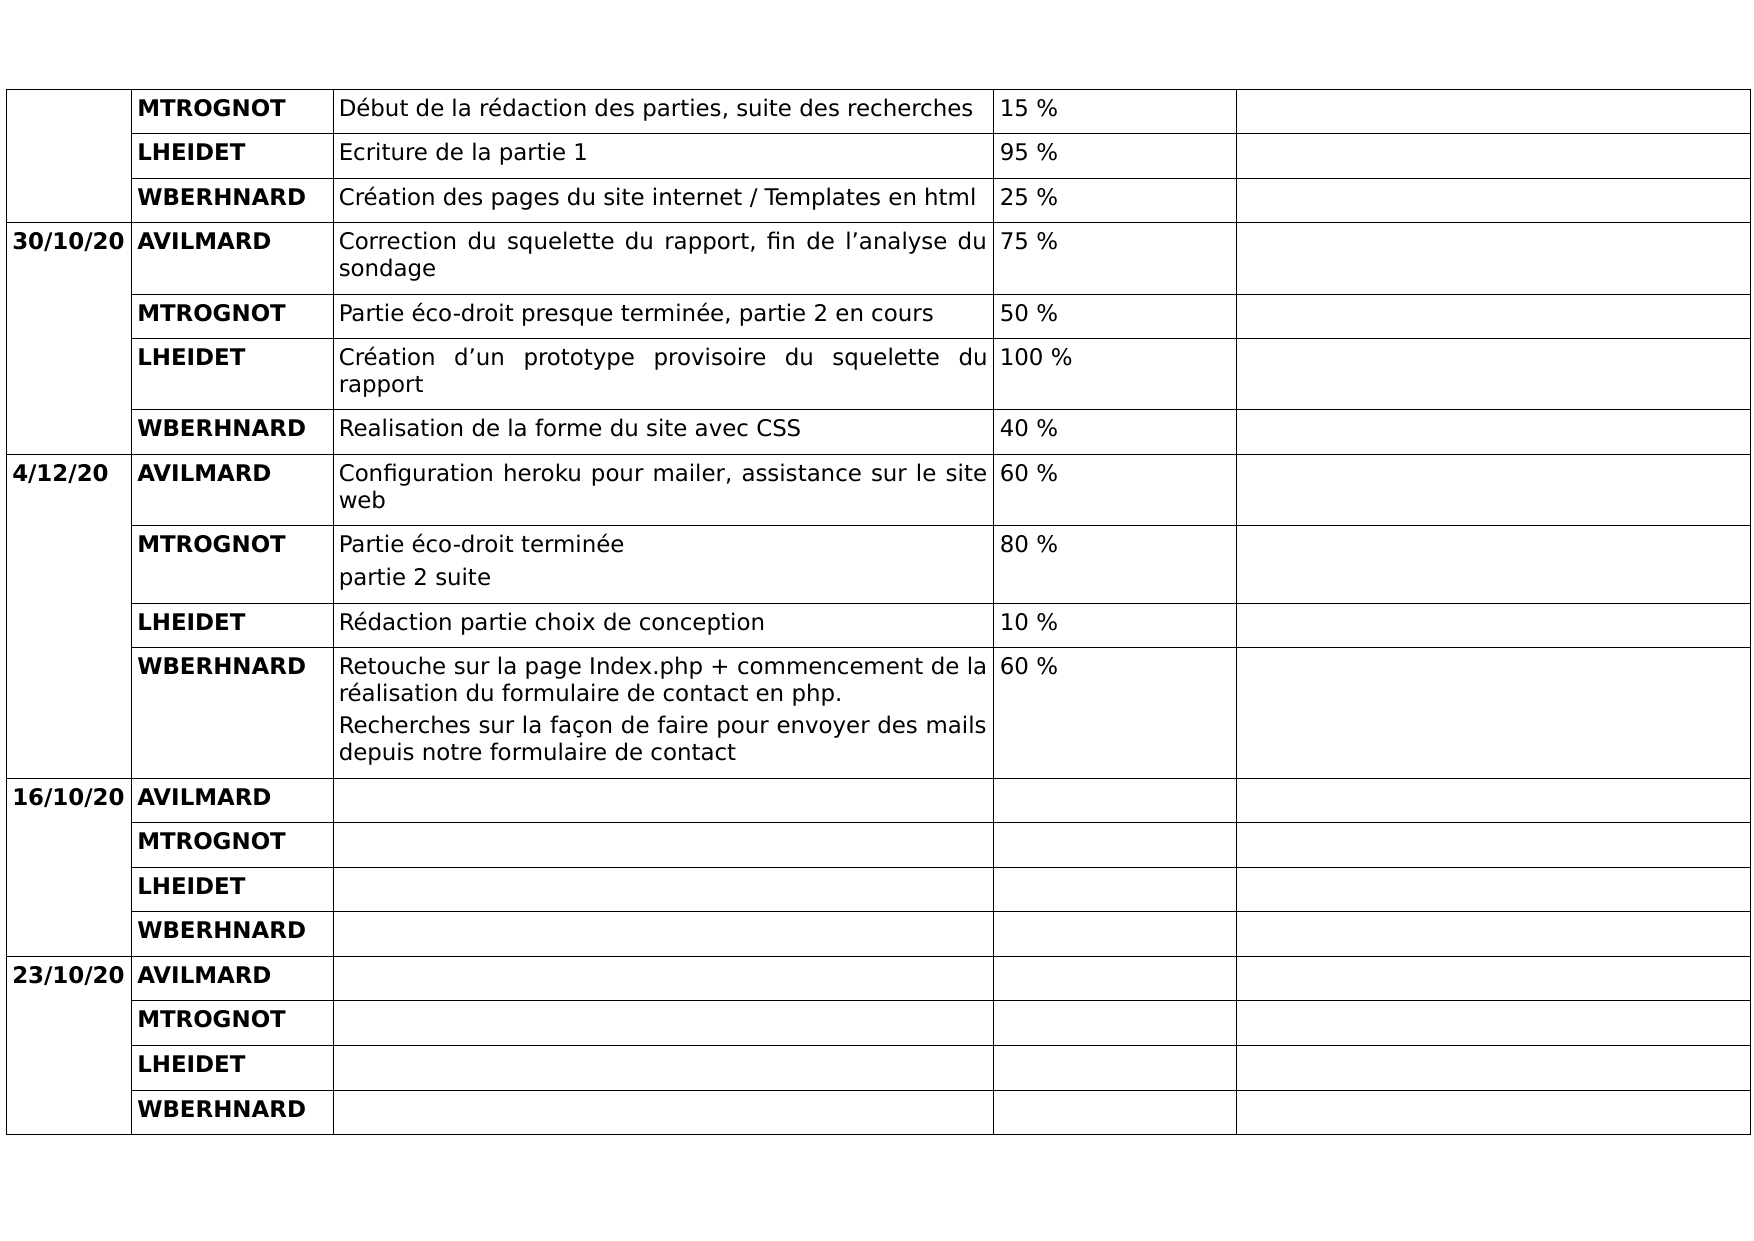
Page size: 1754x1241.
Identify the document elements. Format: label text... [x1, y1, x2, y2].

table_cell 50 % [994, 295, 1236, 338]
table_cell [1237, 455, 1750, 525]
table_cell [1237, 912, 1750, 956]
table_cell AVILMARD [132, 455, 333, 525]
table_cell [994, 779, 1236, 822]
table_cell [1237, 526, 1750, 602]
table_cell 80 % [994, 526, 1236, 602]
table_cell LHEIDET [132, 339, 333, 409]
table_cell [1237, 295, 1750, 338]
table_cell [1237, 179, 1750, 222]
table_cell Correction du squelette du rapport, fin de l’analyse du sondage [334, 223, 993, 293]
table_cell [1237, 648, 1750, 777]
table_cell [334, 868, 993, 911]
table_cell Début de la rédaction des parties, suite des recherches [334, 90, 993, 133]
table_cell [1237, 604, 1750, 647]
table_cell 4/12/20 [7, 455, 131, 777]
table_cell [994, 868, 1236, 911]
table_cell AVILMARD [132, 957, 333, 1000]
table_cell 100 % [994, 339, 1236, 409]
table_cell Rédaction partie choix de conception [334, 604, 993, 647]
table_cell Configuration heroku pour mailer, assistance sur le site web [334, 455, 993, 525]
table_cell Partie éco-droit terminée partie 2 suite [334, 526, 993, 602]
table_cell 30/10/20 [7, 223, 131, 454]
table_cell 60 % [994, 455, 1236, 525]
table_cell [334, 823, 993, 867]
table_cell 23/10/20 [7, 957, 131, 1134]
table_cell AVILMARD [132, 223, 333, 293]
table_cell LHEIDET [132, 134, 333, 178]
table_cell 95 % [994, 134, 1236, 178]
table_cell 25 % [994, 179, 1236, 222]
table_cell [994, 957, 1236, 1000]
table_cell [1237, 1001, 1750, 1045]
table_cell [334, 957, 993, 1000]
table_cell [1237, 410, 1750, 454]
table_cell Ecriture de la partie 1 [334, 134, 993, 178]
table_cell [1237, 339, 1750, 409]
table_cell [1237, 90, 1750, 133]
table_cell Partie éco-droit presque terminée, partie 2 en cours [334, 295, 993, 338]
table_cell 40 % [994, 410, 1236, 454]
table_cell [994, 912, 1236, 956]
table_cell [334, 1001, 993, 1045]
table_cell [994, 1091, 1236, 1134]
table_cell 10 % [994, 604, 1236, 647]
table_cell [1237, 1046, 1750, 1089]
table_cell MTROGNOT [132, 1001, 333, 1045]
table_cell 15 % [994, 90, 1236, 133]
table_cell [1237, 223, 1750, 293]
table_cell WBERHNARD [132, 179, 333, 222]
table_cell [334, 1091, 993, 1134]
table_cell Création des pages du site internet / Templates en html [334, 179, 993, 222]
table_cell [994, 1046, 1236, 1089]
table_cell [1237, 868, 1750, 911]
table_cell Realisation de la forme du site avec CSS [334, 410, 993, 454]
table_cell AVILMARD [132, 779, 333, 822]
table_cell WBERHNARD [132, 912, 333, 956]
table_cell 16/10/20 [7, 779, 131, 956]
table_cell [334, 1046, 993, 1089]
table_cell 60 % [994, 648, 1236, 777]
table_cell [334, 912, 993, 956]
table_cell MTROGNOT [132, 90, 333, 133]
table_cell [994, 823, 1236, 867]
table_cell MTROGNOT [132, 526, 333, 602]
table_cell LHEIDET [132, 1046, 333, 1089]
table_cell Création d’un prototype provisoire du squelette du rapport [334, 339, 993, 409]
table_cell LHEIDET [132, 604, 333, 647]
table_cell WBERHNARD [132, 648, 333, 777]
table_cell LHEIDET [132, 868, 333, 911]
table_cell WBERHNARD [132, 1091, 333, 1134]
table_cell MTROGNOT [132, 823, 333, 867]
table_cell MTROGNOT [132, 295, 333, 338]
table_cell 75 % [994, 223, 1236, 293]
table_cell [334, 779, 993, 822]
table_cell [1237, 957, 1750, 1000]
table_cell WBERHNARD [132, 410, 333, 454]
table_cell [7, 90, 131, 222]
table_cell Retouche sur la page Index.php + commencement de la réalisation du formulaire de contact en php. Recherches sur la façon de faire pour envoyer des mails depuis notre formulaire de contact [334, 648, 993, 777]
table_cell [1237, 779, 1750, 822]
table_cell [1237, 823, 1750, 867]
table_cell [994, 1001, 1236, 1045]
table_cell [1237, 134, 1750, 178]
table_cell [1237, 1091, 1750, 1134]
